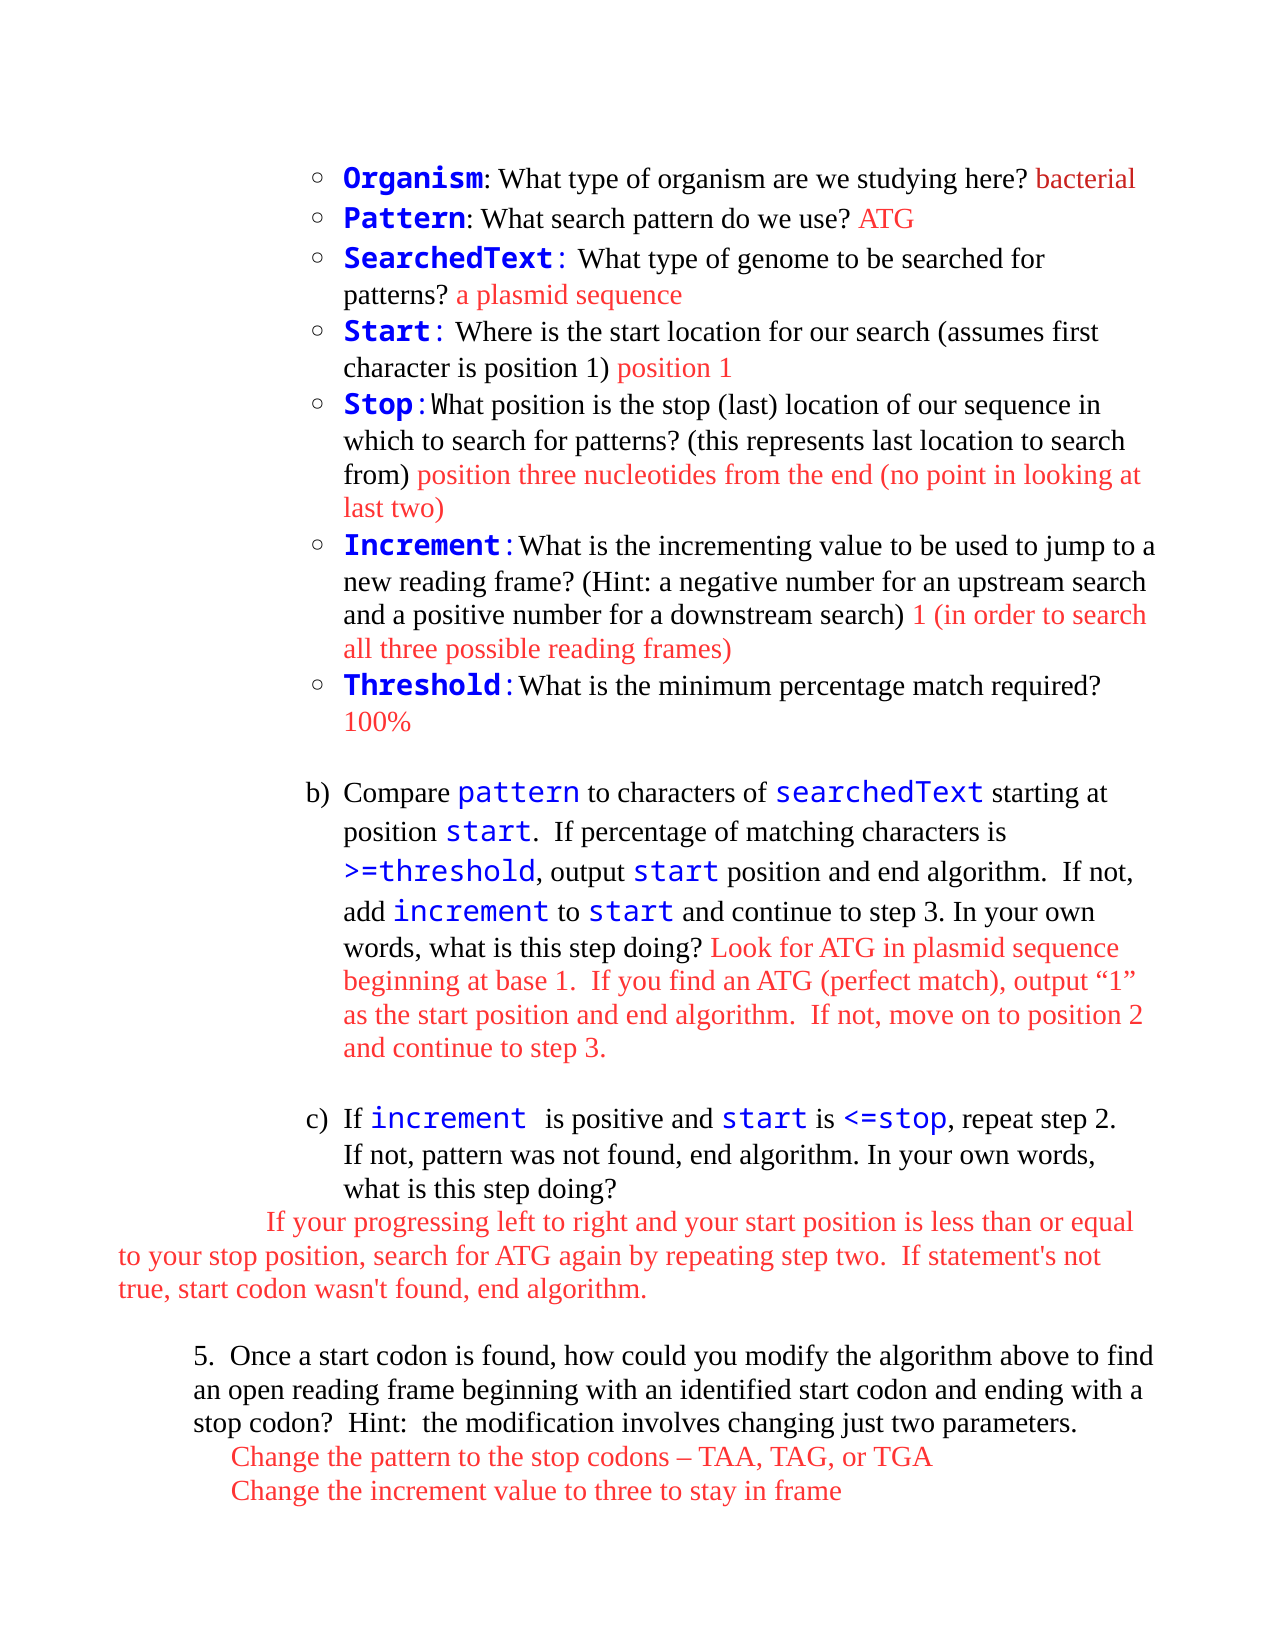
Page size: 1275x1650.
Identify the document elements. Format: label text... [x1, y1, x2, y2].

list If increment is positive and start is <=stop, repeat step 2. If not, pattern was not found, end algorithm. In your own words, what is this step doing? [306, 1097, 1157, 1204]
list Increment:What is the incrementing value to be used to jump to a new reading frame? (Hint: a negative number for an upstream search and a positive number for a downstream search) 1 (in order to search all three possible reading frames) [306, 524, 1157, 664]
list 5. Once a start codon is found, how could you modify the algorithm above to find an open reading frame beginning with an identified start codon and ending with a stop codon? Hint: the modification involves changing just two parameters. [156, 1338, 1157, 1439]
text If your progressing left to right and your start position is less than or equal to your stop position, search for ATG again by repeating step two. If statement's not true, start codon wasn't found, end algorithm. [118, 1204, 1157, 1305]
list Change the increment value to three to stay in frame [193, 1473, 1157, 1506]
list Threshold:What is the minimum percentage match required? 100% [306, 664, 1157, 737]
list Compare pattern to characters of searchedText starting at position start. If percentage of matching characters is >=threshold, output start position and end algorithm. If not, add increment to start and continue to step 3. In your own words, what is this step doing? Look for ATG in plasmid sequence beginning at base 1. If you find an ATG (perfect match), output “1” as the start position and end algorithm. If not, move on to position 2 and continue to step 3. [306, 771, 1157, 1064]
list Change the pattern to the stop codons – TAA, TAG, or TGA [193, 1439, 1157, 1473]
list Organism: What type of organism are we studying here? bacterial [306, 158, 1157, 197]
list Pattern: What search pattern do we use? ATG [306, 197, 1157, 237]
list SearchedText: What type of genome to be searched for patterns? a plasmid sequence [306, 237, 1157, 310]
list Stop:What position is the stop (last) location of our sequence in which to search for patterns? (this represents last location to search from) position three nucleotides from the end (no point in looking at last two) [306, 384, 1157, 524]
list Start: Where is the start location for our search (assumes first character is position 1) position 1 [306, 310, 1157, 384]
